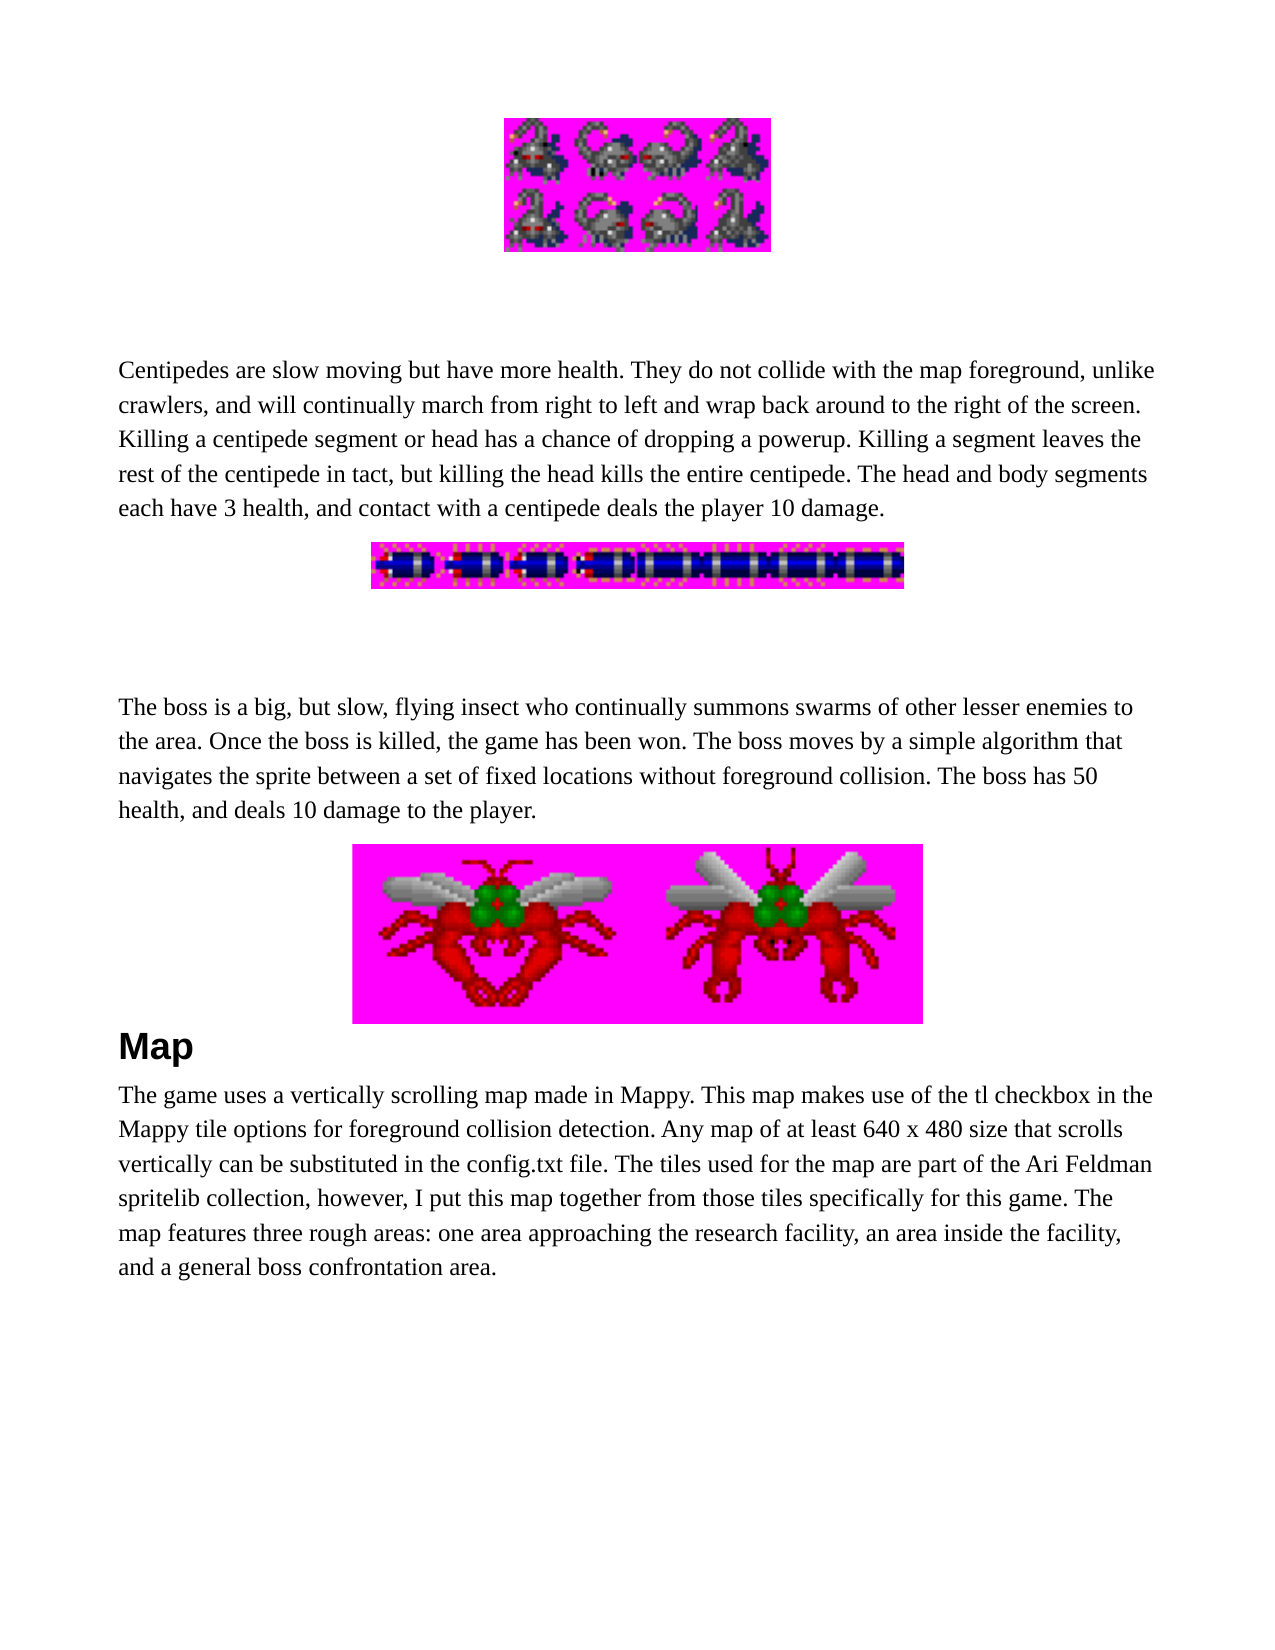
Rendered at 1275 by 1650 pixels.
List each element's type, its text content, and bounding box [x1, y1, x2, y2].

subtitle Map [118, 869, 1157, 1067]
picture [371, 542, 905, 589]
text The game uses a vertically scrolling map made in Mappy. This map makes use of the tl checkbox in the Mappy tile options for foreground collision detection. Any map of at least 640 x 480 size that scrolls vertically can be substituted in the config.txt file. The tiles used for the map are part of the Ari Feldman spritelib collection, however, I put this map together from those tiles specifically for this game. The map features three rough areas: one area approaching the research facility, an area inside the facility, and a general boss confrontation area. [118, 1080, 1157, 1281]
picture [352, 844, 923, 1024]
text The boss is a big, but slow, flying insect who continually summons swarms of other lesser enemies to the area. Once the boss is killed, the game has been won. The boss moves by a simple algorithm that navigates the sprite between a set of fixed locations without foreground collision. The boss has 50 health, and deals 10 damage to the player. [118, 692, 1157, 824]
picture [504, 118, 771, 252]
text Centipedes are slow moving but have more health. They do not collide with the map foreground, unlike crawlers, and will continually march from right to left and wrap back around to the right of the screen. Killing a centipede segment or head has a chance of dropping a powerup. Killing a segment leaves the rest of the centipede in tact, but killing the head kills the entire centipede. The head and body segments each have 3 health, and contact with a centipede deals the player 10 damage. [118, 355, 1157, 522]
